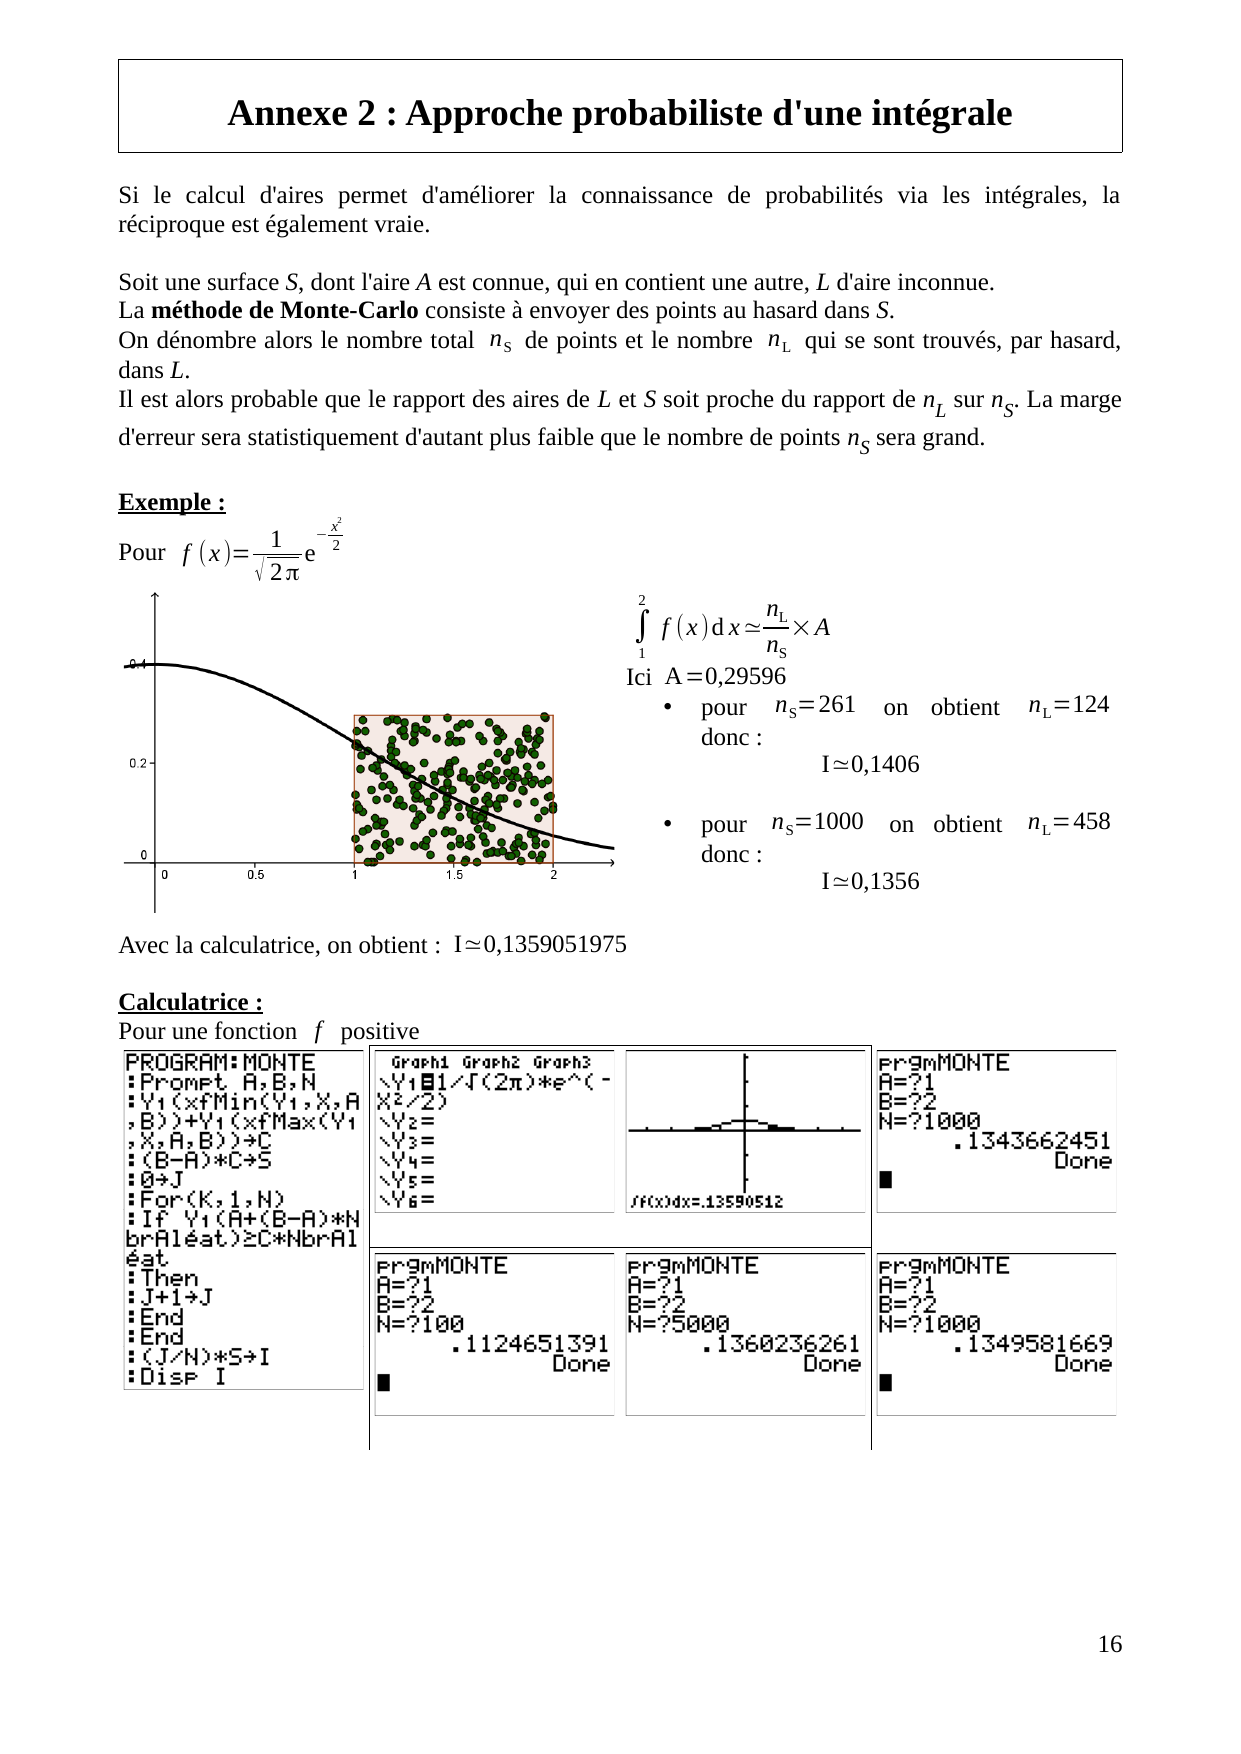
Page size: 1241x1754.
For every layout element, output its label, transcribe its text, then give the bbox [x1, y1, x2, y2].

text Avec la calculatrice, on obtient : [118, 930, 1122, 959]
table_header [118, 1045, 369, 1450]
table_header [620, 1046, 871, 1247]
text Soit une surface S, dont l'aire A est connue, qui en contient une autre, L d'aire inconnue. [118, 267, 1122, 295]
text Calculatrice : [118, 987, 1122, 1016]
table_header [118, 586, 620, 930]
text Pour [118, 516, 1122, 586]
text On dénombre alors le nombre total de points et le nombre qui se sont trouvés, par hasard, dans L. [118, 324, 1122, 384]
text Exemple : [118, 487, 1122, 516]
table_header [370, 1046, 620, 1247]
text Pour une fonction positive [118, 1016, 1122, 1045]
text Il est alors probable que le rapport des aires de L et S soit proche du rapport de nL sur nS. La marge d'erreur sera statistiquement d'autant plus faible que le nombre de points nS sera grand. [118, 384, 1122, 459]
text Si le calcul d'aires permet d'améliorer la connaissance de probabilités via les intégrales, la réciproque est également vraie. [118, 180, 1122, 238]
table_cell [370, 1248, 620, 1450]
table_header [872, 1045, 1122, 1247]
table_cell [872, 1247, 1122, 1450]
table_cell [620, 1248, 871, 1450]
table_header Annexe 2 : Approche probabiliste d'une intégrale [119, 60, 1122, 152]
table_header Ici pour on obtient donc : pour on obtient donc : [620, 586, 1122, 930]
text La méthode de Monte-Carlo consiste à envoyer des points au hasard dans S. [118, 295, 1122, 324]
